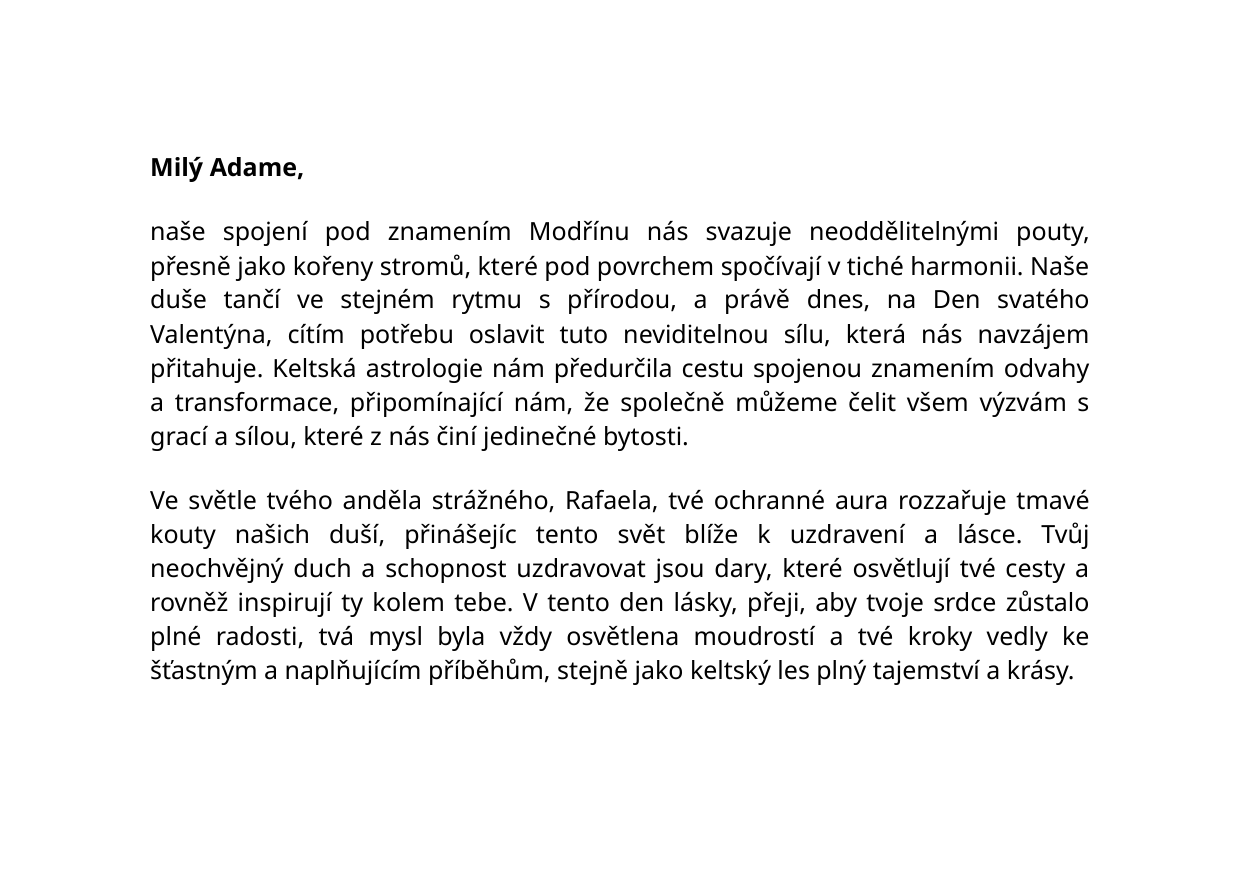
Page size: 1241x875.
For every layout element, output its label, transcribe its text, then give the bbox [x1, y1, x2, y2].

text naše spojení pod znamením Modřínu nás svazuje neoddělitelnými pouty, přesně jako kořeny stromů, které pod povrchem spočívají v tiché harmonii. Naše duše tančí ve stejném rytmu s přírodou, a právě dnes, na Den svatého Valentýna, cítím potřebu oslavit tuto neviditelnou sílu, která nás navzájem přitahuje. Keltská astrologie nám předurčila cestu spojenou znamením odvahy a transformace, připomínající nám, že společně můžeme čelit všem výzvám s grací a sílou, které z nás činí jedinečné bytosti. [150, 214, 1091, 452]
text Ve světle tvého anděla strážného, Rafaela, tvé ochranné aura rozzařuje tmavé kouty našich duší, přinášejíc tento svět blíže k uzdravení a lásce. Tvůj neochvějný duch a schopnost uzdravovat jsou dary, které osvětlují tvé cesty a rovněž inspirují ty kolem tebe. V tento den lásky, přeji, aby tvoje srdce zůstalo plné radosti, tvá mysl byla vždy osvětlena moudrostí a tvé kroky vedly ke šťastným a naplňujícím příběhům, stejně jako keltský les plný tajemství a krásy. [150, 482, 1091, 687]
text Milý Adame, [150, 150, 1091, 184]
